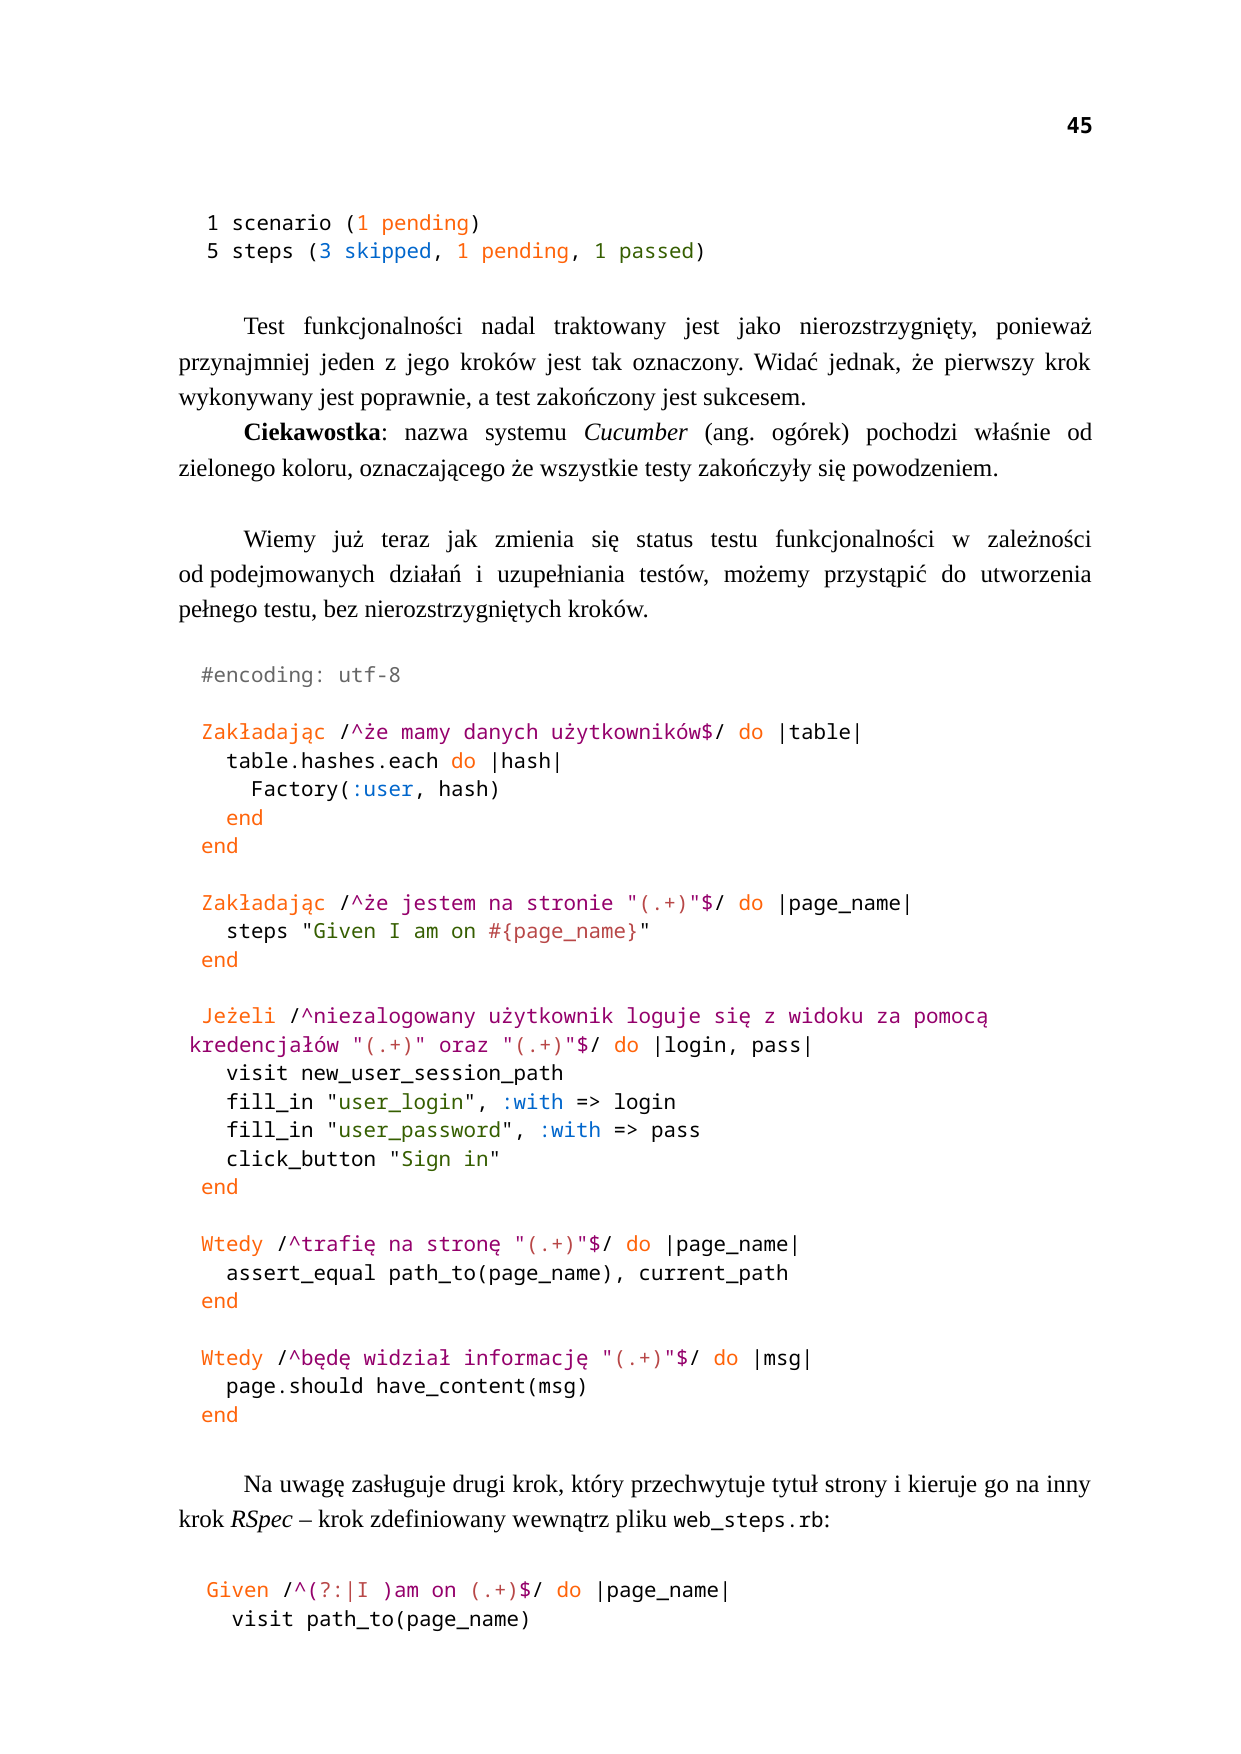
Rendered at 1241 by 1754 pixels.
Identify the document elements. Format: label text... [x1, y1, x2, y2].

table_header Given /^(?:|I )am on (.+)$/ do |page_name| visit path_to(page_name) [177, 1570, 1093, 1638]
table_header #encoding: utf-8 Zakładając /^że mamy danych użytkowników$/ do |table| table.hashes.each do |hash| Factory(:user, hash) end end Zakładając /^że jestem na stronie "(.+)"$/ do |page_name| steps "Given I am on #{page_name}" end Jeżeli /^niezalogowany użytkownik loguje się z widoku za pomocą kredencjałów "(.+)" oraz "(.+)"$/ do |login, pass| visit new_user_session_path fill_in "user_login", :with => login fill_in "user_password", :with => pass click_button "Sign in" end Wtedy /^trafię na stronę "(.+)"$/ do |page_name| assert_equal path_to(page_name), current_path end Wtedy /^będę widział informację "(.+)"$/ do |msg| page.should have_content(msg) end [177, 660, 1093, 1428]
text Wiemy już teraz jak zmienia się status testu funkcjonalności w zależności od podejmowanych działań i uzupełniania testów, możemy przystąpić do utworzenia pełnego testu, bez nierozstrzygniętych kroków. [178, 519, 1093, 625]
table_header 1 scenario (1 pending) 5 steps (3 skipped, 1 pending, 1 passed) [177, 174, 1093, 271]
text Test funkcjonalności nadal traktowany jest jako nierozstrzygnięty, ponieważ przynajmniej jeden z jego kroków jest tak oznaczony. Widać jednak, że pierwszy krok wykonywany jest poprawnie, a test zakończony jest sukcesem. [178, 306, 1093, 412]
text Na uwagę zasługuje drugi krok, który przechwytuje tytuł strony i kieruje go na inny krok RSpec – krok zdefiniowany wewnątrz pliku web_steps.rb: [178, 1464, 1093, 1534]
text Ciekawostka: nazwa systemu Cucumber (ang. ogórek) pochodzi właśnie od zielonego koloru, oznaczającego że wszystkie testy zakończyły się powodzeniem. [178, 412, 1093, 483]
